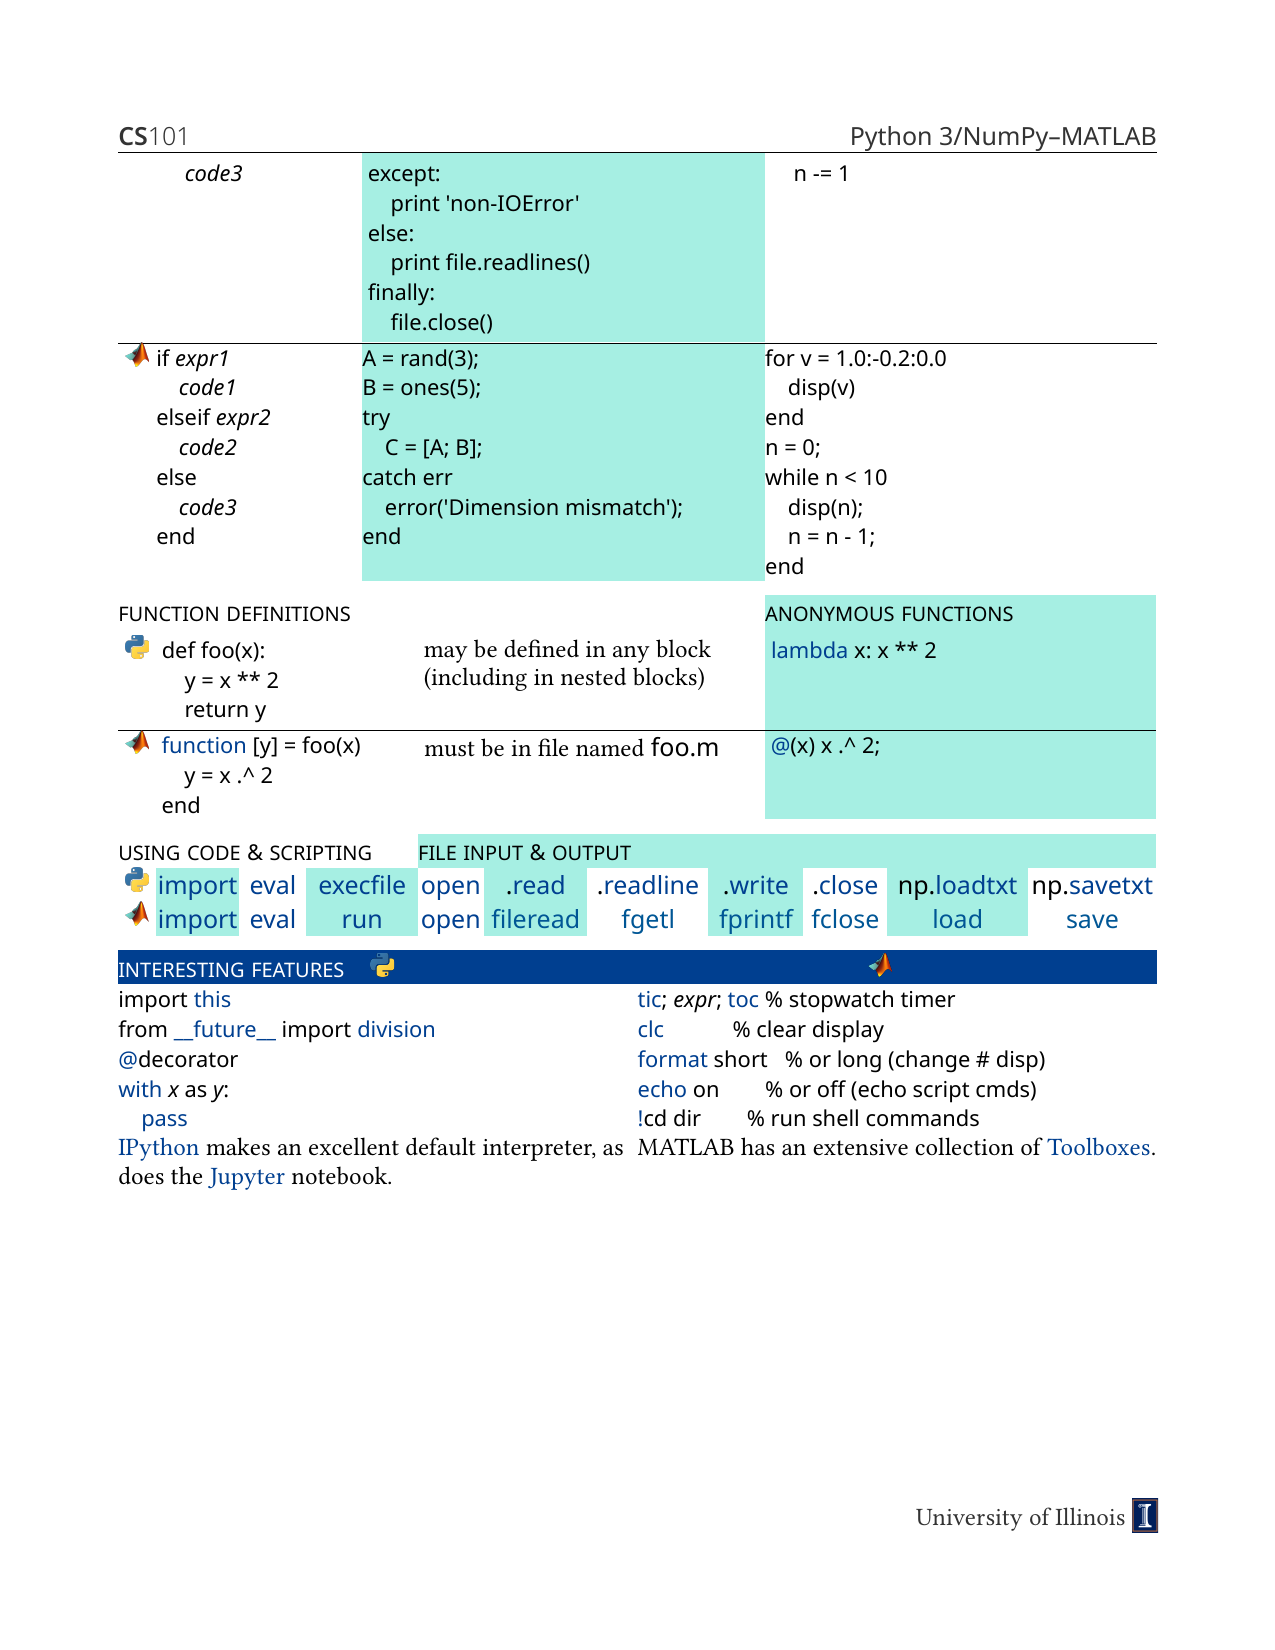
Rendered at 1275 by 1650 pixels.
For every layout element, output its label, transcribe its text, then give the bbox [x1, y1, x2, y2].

table_cell may be defined in any block (including in nested blocks) [418, 629, 765, 730]
table_cell n -= 1 [765, 153, 1157, 342]
table_header using code & scripting [118, 834, 418, 868]
table_cell def foo(x): y = x ** 2 return y [156, 629, 418, 730]
table_cell eval [239, 868, 306, 902]
table_cell MATLAB has an extensive collection of Toolboxes. [638, 1133, 1157, 1190]
table_header tic; expr; toc % stopwatch timer clc % clear display format short % or long (change # disp) echo on % or off (echo script cmds) !cd dir % run shell commands [638, 984, 1157, 1133]
table_cell [118, 731, 156, 819]
table_cell [118, 153, 156, 342]
table_header [418, 595, 765, 629]
table_cell [118, 344, 156, 581]
table_cell load [887, 902, 1028, 936]
table_cell .close [803, 868, 887, 902]
picture [370, 953, 395, 977]
text interesting features [118, 950, 1157, 984]
table_cell execfile [306, 868, 418, 902]
table_cell .write [708, 868, 803, 902]
table_header function definitions [118, 595, 418, 629]
table_cell fclose [803, 902, 887, 936]
table_cell for v = 1.0:-0.2:0.0 disp(v) end n = 0; while n < 10 disp(n); n = n - 1; end [765, 344, 1157, 581]
table_cell code3 [156, 153, 362, 342]
table_cell must be in file named foo.m [418, 731, 765, 819]
table_cell save [1028, 902, 1156, 936]
table_cell fprintf [708, 902, 803, 936]
table_cell function [y] = foo(x) y = x .^ 2 end [156, 731, 418, 819]
table_cell import [156, 868, 239, 902]
picture [868, 953, 893, 977]
table_cell except: print 'non-IOError' else: print file.readlines() finally: file.close() [362, 153, 765, 342]
table_cell .readline [588, 868, 708, 902]
table_cell run [306, 902, 418, 936]
picture [125, 901, 149, 926]
table_cell IPython makes an excellent default interpreter, as does the Jupyter notebook. [118, 1133, 637, 1190]
table_header file input & output [418, 834, 1156, 868]
table_cell lambda x: x ** 2 [765, 629, 1156, 730]
table_cell open [418, 902, 483, 936]
table_cell [118, 902, 156, 936]
table_header anonymous functions [765, 595, 1156, 629]
picture [1132, 1498, 1159, 1533]
table_cell [118, 868, 156, 902]
picture [125, 730, 149, 754]
table_cell fgetl [588, 902, 708, 936]
table_cell @(x) x .^ 2; [765, 731, 1156, 819]
table_cell A = rand(3); B = ones(5); try C = [A; B]; catch err error('Dimension mismatch'); end [362, 344, 765, 581]
picture [125, 635, 149, 659]
picture [125, 867, 149, 892]
picture [125, 342, 149, 367]
table_cell if expr1 code1 elseif expr2 code2 else code3 end [156, 344, 362, 581]
table_cell eval [239, 902, 306, 936]
table_cell open [418, 868, 483, 902]
table_cell fileread [484, 902, 587, 936]
table_cell import [156, 902, 239, 936]
table_cell np.savetxt [1028, 868, 1156, 902]
table_cell .read [484, 868, 587, 902]
table_header import this from __future__ import division @decorator with x as y: pass [118, 984, 637, 1133]
table_cell np.loadtxt [887, 868, 1028, 902]
table_cell [118, 629, 156, 730]
